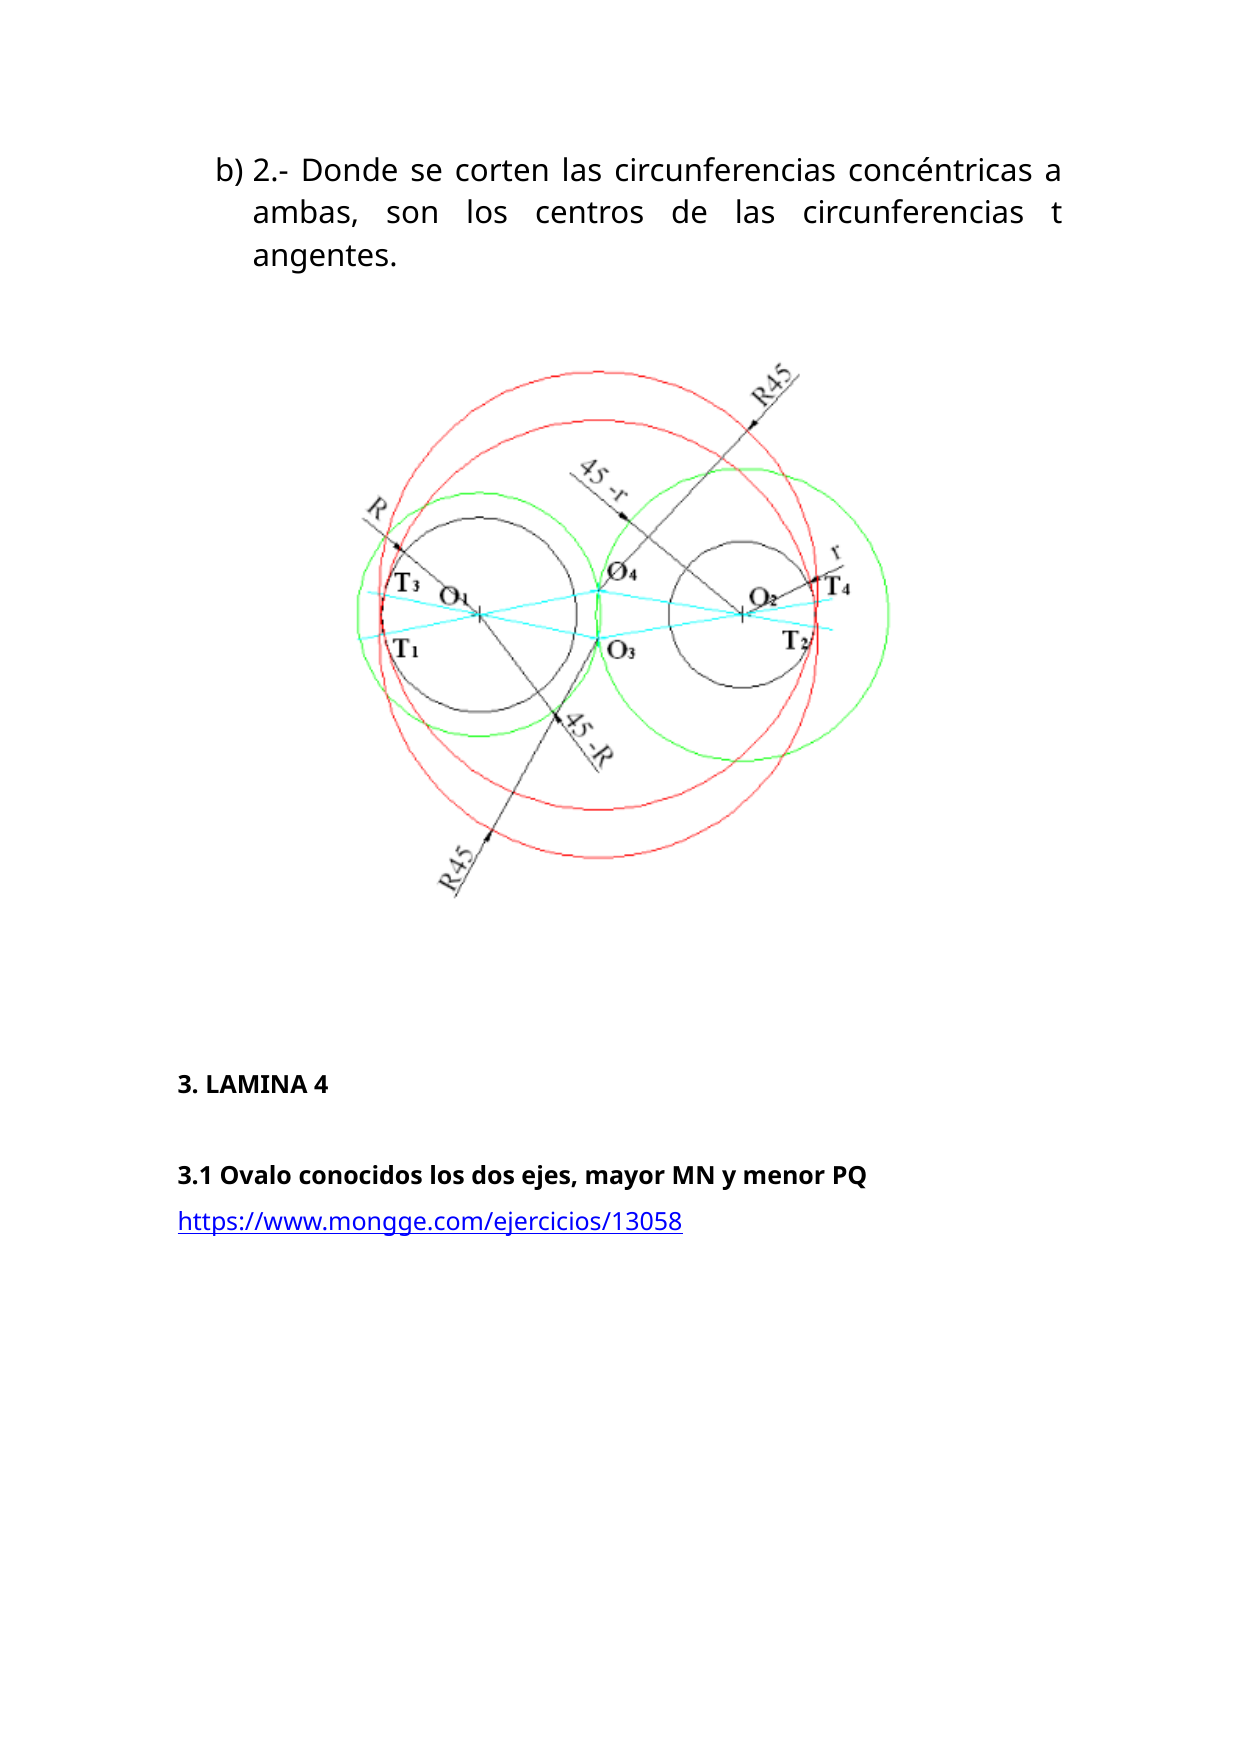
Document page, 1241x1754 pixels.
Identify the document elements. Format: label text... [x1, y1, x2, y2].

subtitle Ovalo conocidos los dos ejes, mayor MN y menor PQ [177, 1158, 1063, 1192]
list 2.- Donde se corten las circunferencias concéntricas a ambas, son los centros de las circunferencias t angentes. [215, 148, 1063, 275]
text https://www.mongge.com/ejercicios/13058 [177, 1204, 1063, 1238]
picture [340, 333, 900, 922]
subtitle Lamina 4 [177, 1066, 1063, 1100]
